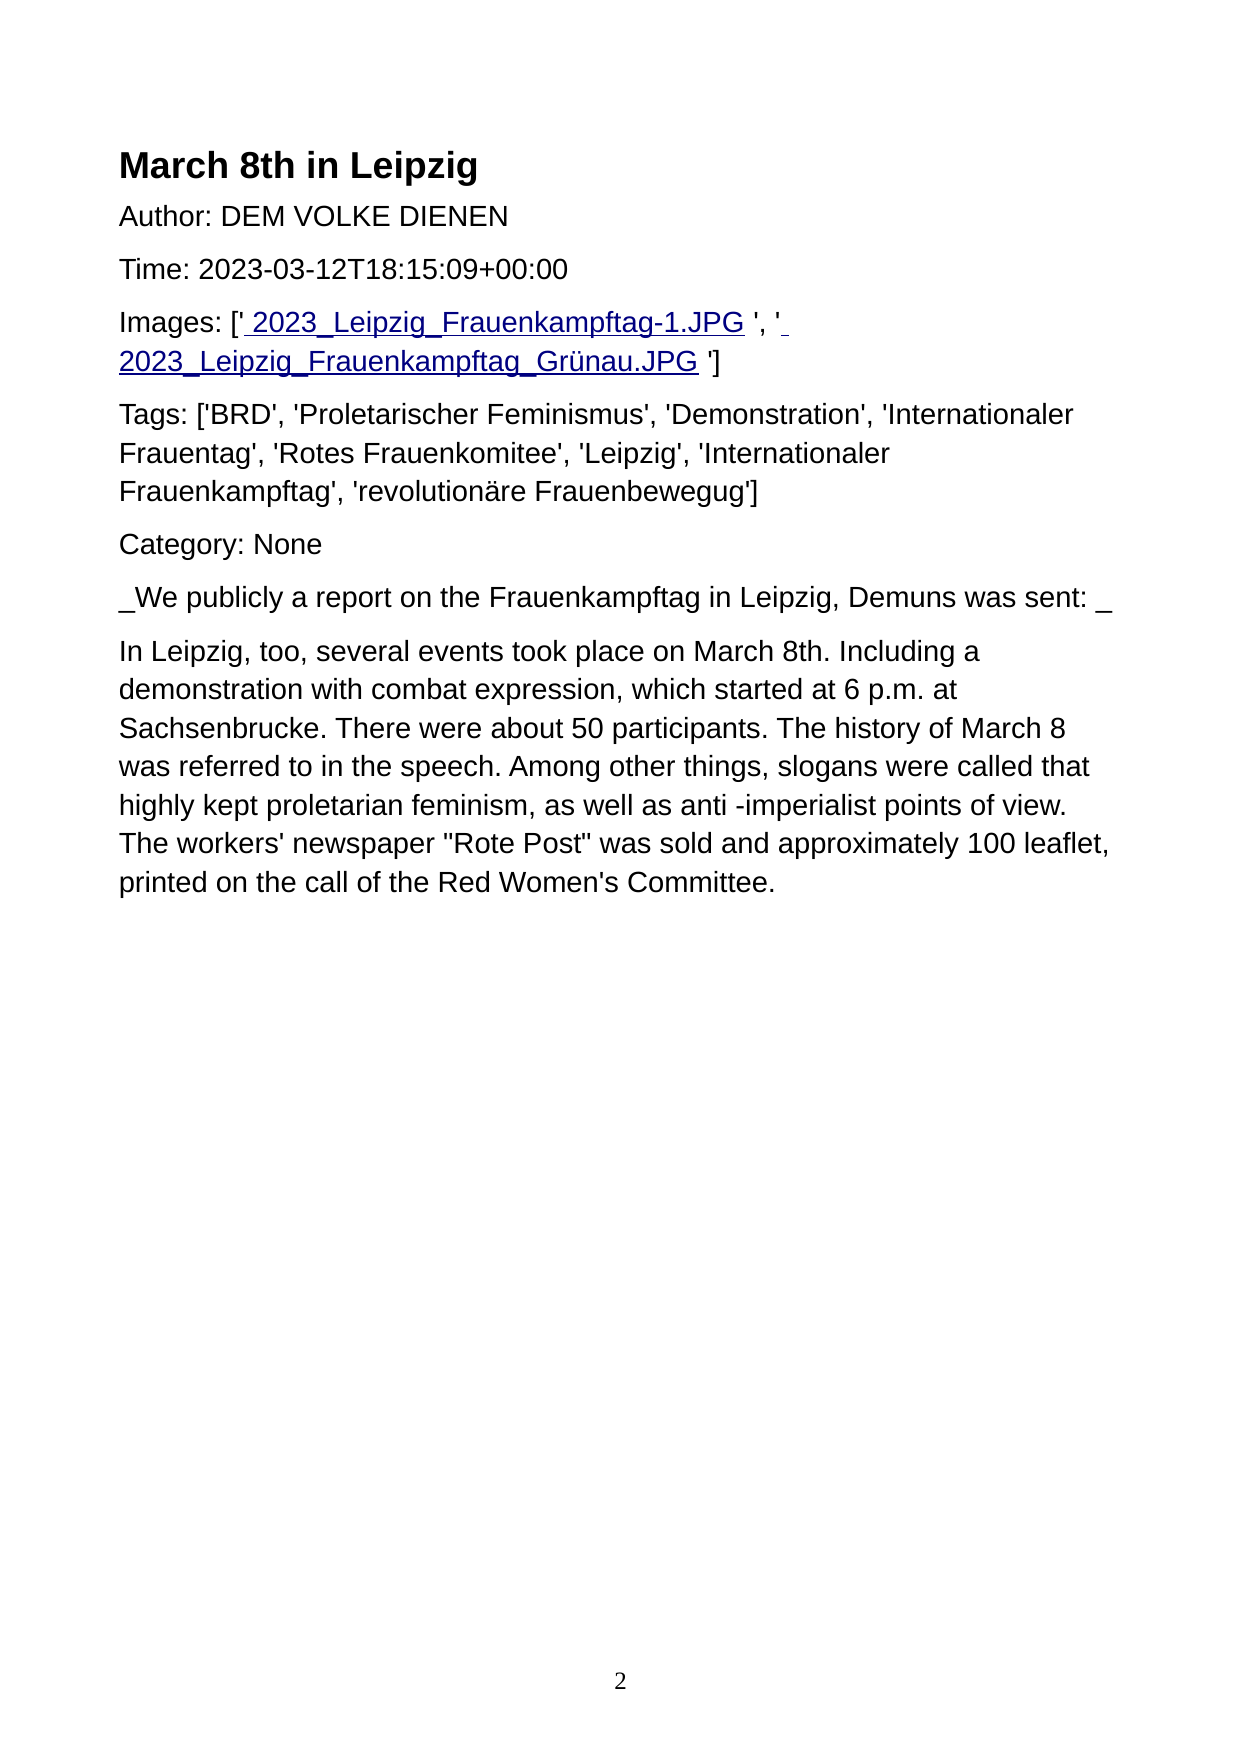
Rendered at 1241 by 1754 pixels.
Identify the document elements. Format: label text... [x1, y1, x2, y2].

text Images: [' 2023_Leipzig_Frauenkampftag-1.JPG ', ' 2023_Leipzig_Frauenkampftag_Grünau.JPG '] [118, 305, 1122, 377]
text In Leipzig, too, several events took place on March 8th. Including a demonstration with combat expression, which started at 6 p.m. at Sachsenbrucke. There were about 50 participants. The history of March 8 was referred to in the speech. Among other things, slogans were called that highly kept proletarian feminism, as well as anti -imperialist points of view. The workers' newspaper "Rote Post" was sold and approximately 100 leaflet, printed on the call of the Red Women's Committee. [118, 633, 1122, 898]
text Tags: ['BRD', 'Proletarischer Feminismus', 'Demonstration', 'Internationaler Frauentag', 'Rotes Frauenkomitee', 'Leipzig', 'Internationaler Frauenkampftag', 'revolutionäre Frauenbewegug'] [118, 397, 1122, 508]
subtitle March 8th in Leipzig [118, 143, 1122, 187]
text Time: 2023-03-12T18:15:09+00:00 [118, 252, 1122, 286]
text Author: DEM VOLKE DIENEN [118, 199, 1122, 233]
text Category: None [118, 527, 1122, 561]
text _We publicly a report on the Frauenkampftag in Leipzig, Demuns was sent: _ [118, 580, 1122, 614]
